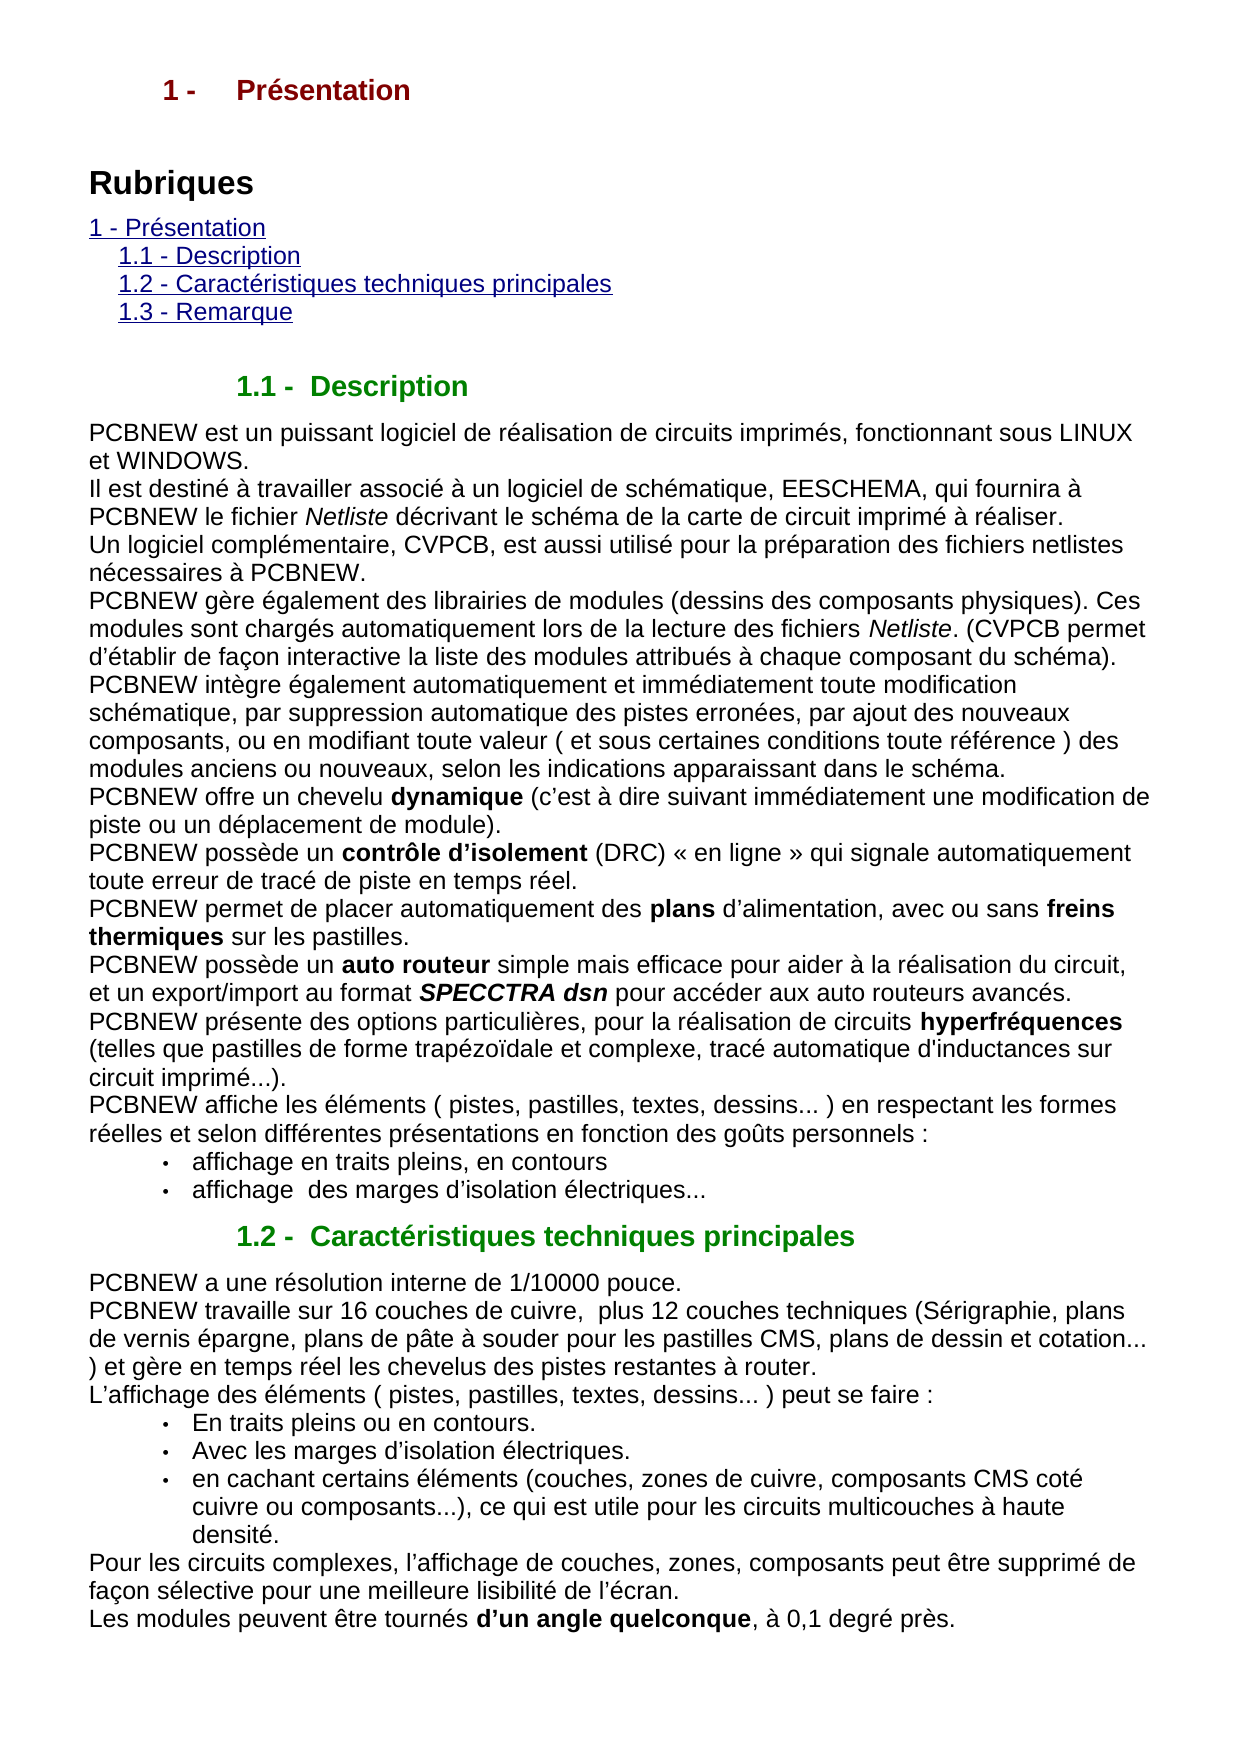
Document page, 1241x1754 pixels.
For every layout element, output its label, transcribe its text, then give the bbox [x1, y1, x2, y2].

text PCBNEW permet de placer automatiquement des plans d’alimentation, avec ou sans freins thermiques sur les pastilles. [88, 895, 1152, 951]
list en cachant certains éléments (couches, zones de cuivre, composants CMS coté cuivre ou composants...), ce qui est utile pour les circuits multicouches à haute densité. [162, 1465, 1152, 1549]
text Il est destiné à travailler associé à un logiciel de schématique, EESCHEMA, qui fournira à PCBNEW le fichier Netliste décrivant le schéma de la carte de circuit imprimé à réaliser. [88, 475, 1152, 531]
list Avec les marges d’isolation électriques. [162, 1437, 1152, 1465]
text PCBNEW est un puissant logiciel de réalisation de circuits imprimés, fonctionnant sous LINUX et WINDOWS. [88, 419, 1152, 475]
text 1.2 - Caractéristiques techniques principales [118, 270, 1152, 298]
text PCBNEW gère également des librairies de modules (dessins des composants physiques). Ces modules sont chargés automatiquement lors de la lecture des fichiers Netliste. (CVPCB permet d’établir de façon interactive la liste des modules attribués à chaque composant du schéma). [88, 587, 1152, 671]
list affichage des marges d’isolation électriques... [162, 1176, 1152, 1203]
subtitle Description [162, 370, 1152, 403]
text Un logiciel complémentaire, CVPCB, est aussi utilisé pour la préparation des fichiers netlistes nécessaires à PCBNEW. [88, 531, 1152, 587]
text PCBNEW présente des options particulières, pour la réalisation de circuits hyperfréquences (telles que pastilles de forme trapézoïdale et complexe, tracé automatique d'inductances sur circuit imprimé...). [88, 1007, 1152, 1091]
list En traits pleins ou en contours. [162, 1409, 1152, 1437]
subtitle Rubriques [88, 164, 1152, 201]
subtitle Présentation [88, 74, 1152, 106]
list affichage en traits pleins, en contours [162, 1147, 1152, 1176]
text PCBNEW affiche les éléments ( pistes, pastilles, textes, dessins... ) en respectant les formes réelles et selon différentes présentations en fonction des goûts personnels : [88, 1091, 1152, 1147]
text PCBNEW possède un contrôle d’isolement (DRC) « en ligne » qui signale automatiquement toute erreur de tracé de piste en temps réel. [88, 839, 1152, 895]
text L’affichage des éléments ( pistes, pastilles, textes, dessins... ) peut se faire : [88, 1381, 1152, 1409]
text PCBNEW travaille sur 16 couches de cuivre, plus 12 couches techniques (Sérigraphie, plans de vernis épargne, plans de pâte à souder pour les pastilles CMS, plans de dessin et cotation... ) et gère en temps réel les chevelus des pistes restantes à router. [88, 1297, 1152, 1381]
text Pour les circuits complexes, l’affichage de couches, zones, composants peut être supprimé de façon sélective pour une meilleure lisibilité de l’écran. [88, 1549, 1152, 1605]
text PCBNEW offre un chevelu dynamique (c’est à dire suivant immédiatement une modification de piste ou un déplacement de module). [88, 783, 1152, 839]
text PCBNEW a une résolution interne de 1/10000 pouce. [88, 1268, 1152, 1297]
text 1 - Présentation [88, 214, 1152, 242]
text PCBNEW possède un auto routeur simple mais efficace pour aider à la réalisation du circuit, et un export/import au format SPECCTRA dsn pour accéder aux auto routeurs avancés. [88, 951, 1152, 1007]
text Les modules peuvent être tournés d’un angle quelconque, à 0,1 degré près. [88, 1605, 1152, 1633]
subtitle Caractéristiques techniques principales [162, 1220, 1152, 1252]
text 1.3 - Remarque [118, 298, 1152, 326]
text PCBNEW intègre également automatiquement et immédiatement toute modification schématique, par suppression automatique des pistes erronées, par ajout des nouveaux composants, ou en modifiant toute valeur ( et sous certaines conditions toute référence ) des modules anciens ou nouveaux, selon les indications apparaissant dans le schéma. [88, 671, 1152, 783]
text 1.1 - Description [118, 242, 1152, 270]
